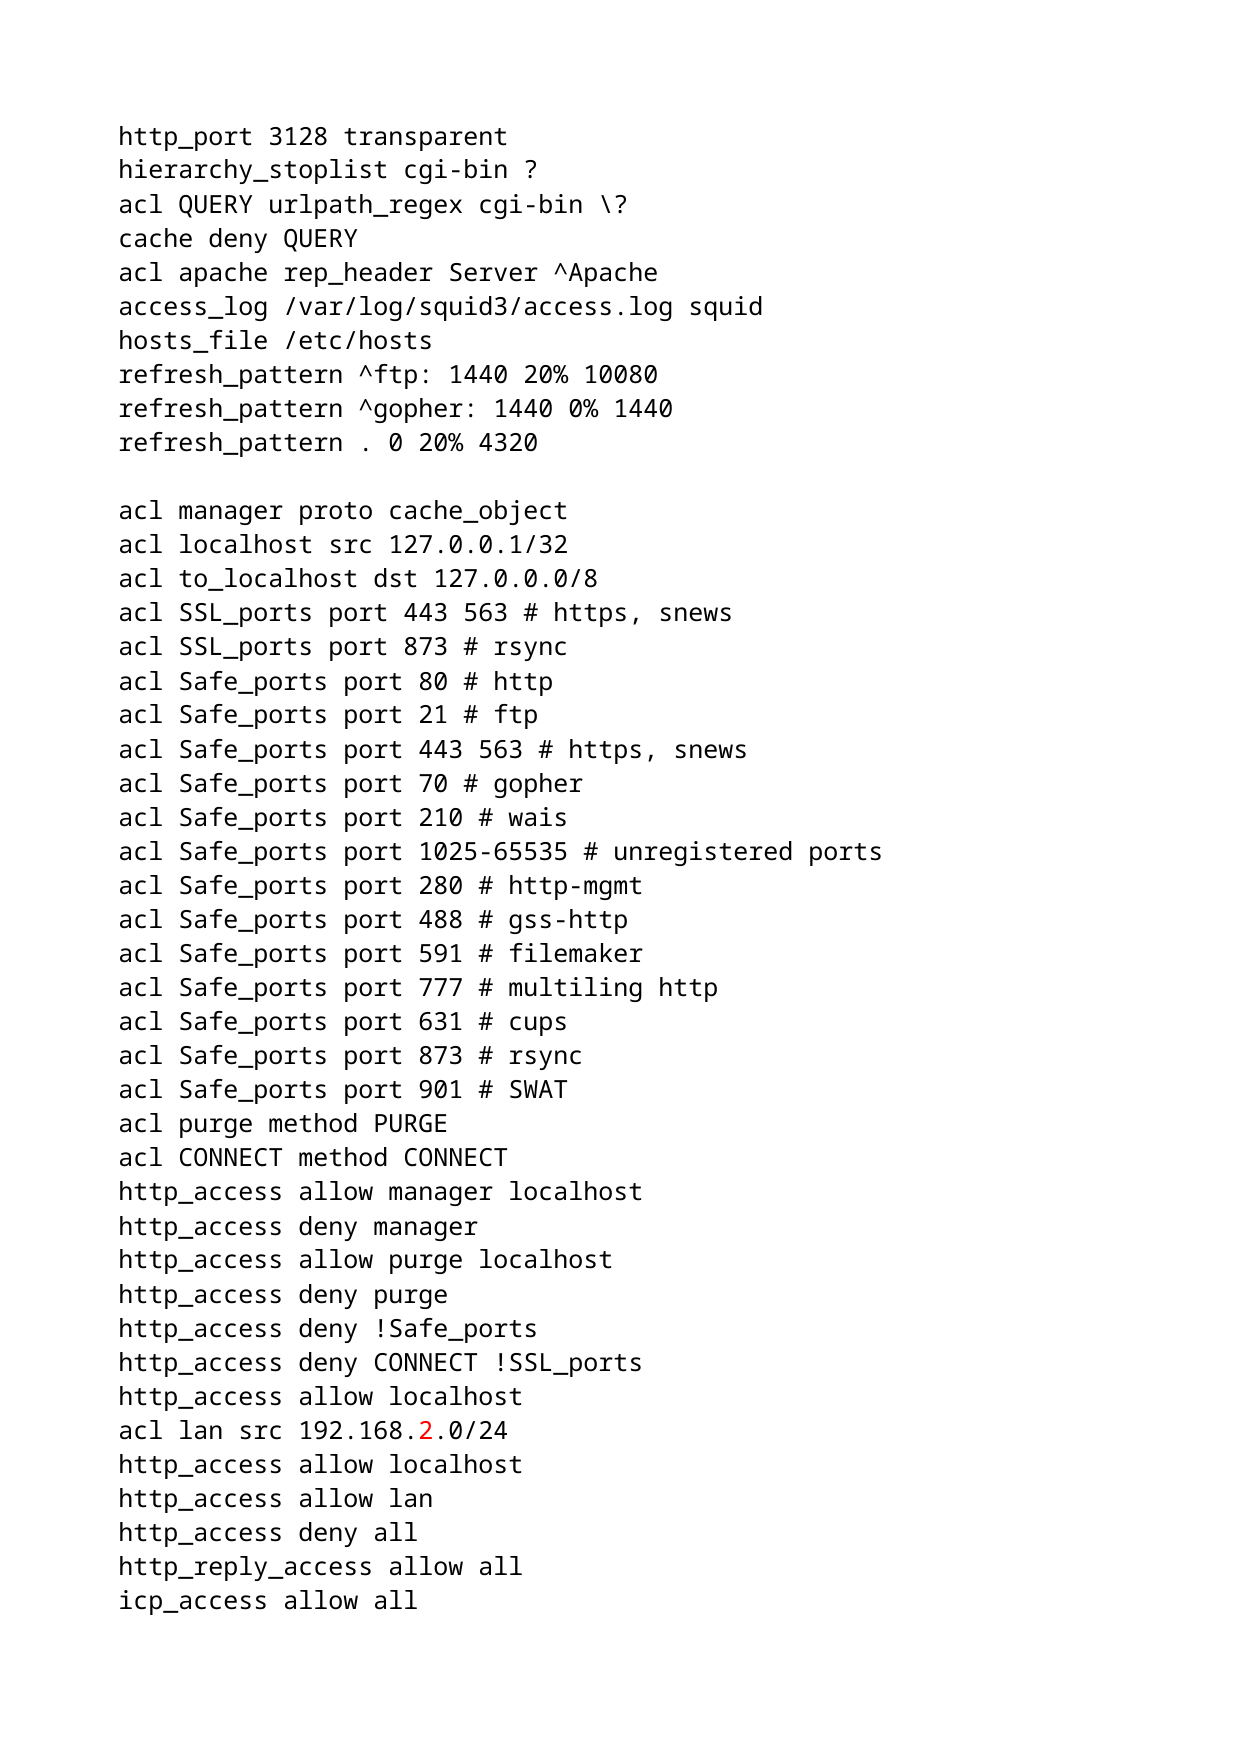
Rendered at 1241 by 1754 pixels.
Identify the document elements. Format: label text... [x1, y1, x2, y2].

text http_access deny manager [118, 1208, 1122, 1242]
text icp_access allow all [118, 1583, 1122, 1617]
text acl to_localhost dst 127.0.0.0/8 [118, 561, 1122, 595]
text acl CONNECT method CONNECT [118, 1140, 1122, 1174]
text acl apache rep_header Server ^Apache [118, 254, 1122, 288]
text http_access deny purge [118, 1276, 1122, 1310]
text refresh_pattern ^ftp: 1440 20% 10080 [118, 357, 1122, 391]
text acl Safe_ports port 873 # rsync [118, 1038, 1122, 1072]
text hosts_file /etc/hosts [118, 322, 1122, 357]
text http_port 3128 transparent [118, 118, 1122, 152]
text acl purge method PURGE [118, 1106, 1122, 1140]
text access_log /var/log/squid3/access.log squid [118, 288, 1122, 322]
text acl Safe_ports port 488 # gss-http [118, 902, 1122, 936]
text acl Safe_ports port 901 # SWAT [118, 1072, 1122, 1106]
text acl QUERY urlpath_regex cgi-bin \? [118, 186, 1122, 220]
text acl Safe_ports port 70 # gopher [118, 765, 1122, 799]
text cache deny QUERY [118, 220, 1122, 254]
text acl Safe_ports port 591 # filemaker [118, 936, 1122, 970]
text http_access allow localhost [118, 1447, 1122, 1481]
text http_access allow lan [118, 1481, 1122, 1515]
text refresh_pattern ^gopher: 1440 0% 1440 [118, 391, 1122, 425]
text http_access allow manager localhost [118, 1174, 1122, 1208]
text hierarchy_stoplist cgi-bin ? [118, 152, 1122, 186]
text acl localhost src 127.0.0.1/32 [118, 527, 1122, 561]
text acl lan src 192.168.2.0/24 [118, 1412, 1122, 1447]
text http_access deny CONNECT !SSL_ports [118, 1344, 1122, 1378]
text http_reply_access allow all [118, 1549, 1122, 1583]
text http_access deny all [118, 1515, 1122, 1549]
text refresh_pattern . 0 20% 4320 [118, 425, 1122, 459]
text acl manager proto cache_object [118, 493, 1122, 527]
text acl Safe_ports port 21 # ftp [118, 697, 1122, 731]
text acl SSL_ports port 443 563 # https, snews [118, 595, 1122, 629]
text acl Safe_ports port 443 563 # https, snews [118, 731, 1122, 765]
text acl Safe_ports port 631 # cups [118, 1004, 1122, 1038]
text http_access allow purge localhost [118, 1242, 1122, 1276]
text acl Safe_ports port 777 # multiling http [118, 970, 1122, 1004]
text acl Safe_ports port 210 # wais [118, 799, 1122, 833]
text acl Safe_ports port 280 # http-mgmt [118, 867, 1122, 902]
text acl Safe_ports port 1025-65535 # unregistered ports [118, 833, 1122, 867]
text http_access allow localhost [118, 1378, 1122, 1412]
text acl SSL_ports port 873 # rsync [118, 629, 1122, 663]
text http_access deny !Safe_ports [118, 1310, 1122, 1344]
text acl Safe_ports port 80 # http [118, 663, 1122, 697]
